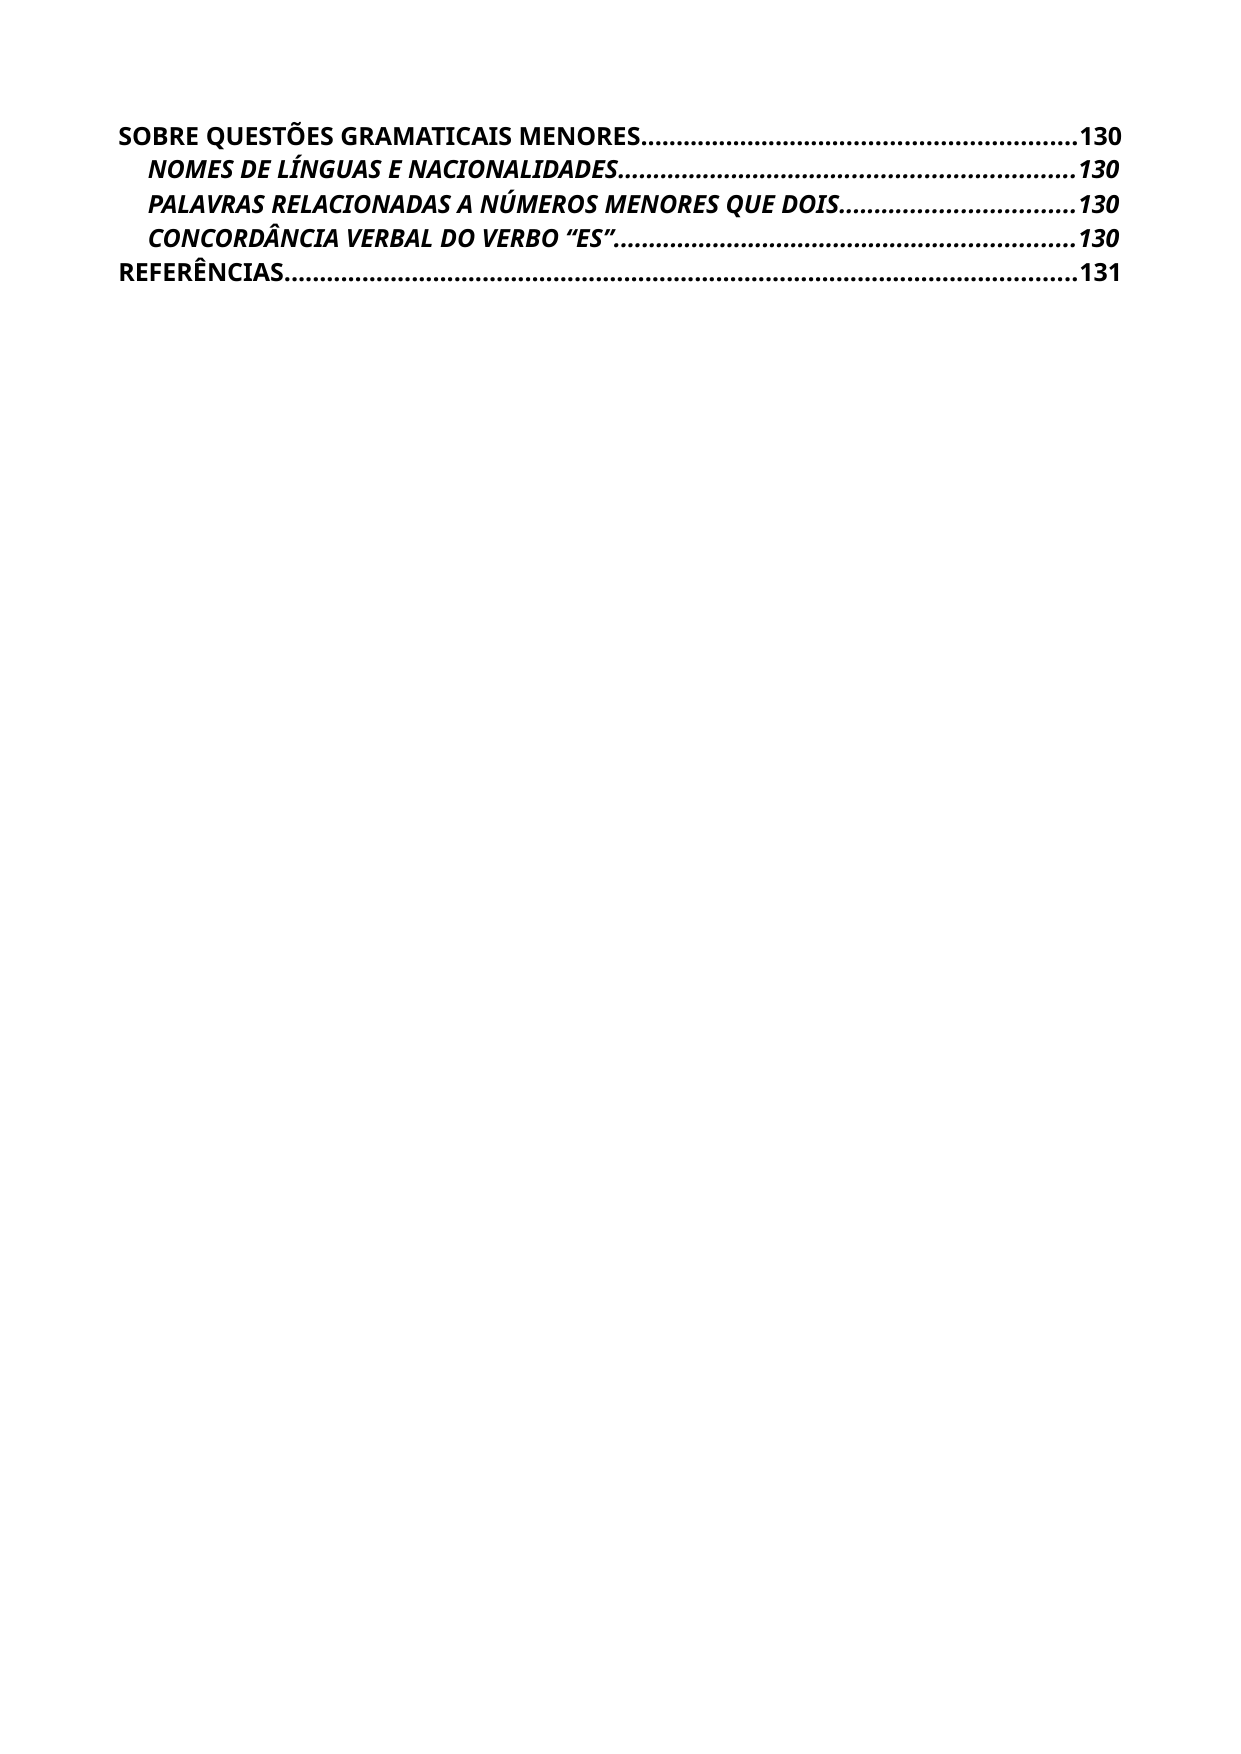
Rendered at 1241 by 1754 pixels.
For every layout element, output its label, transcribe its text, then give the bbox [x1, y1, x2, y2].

text CONCORDÂNCIA VERBAL DO VERBO “ES” 130 [148, 220, 1122, 254]
text PALAVRAS RELACIONADAS A NÚMEROS MENORES QUE DOIS 130 [148, 186, 1122, 220]
text REFERÊNCIAS 131 [118, 254, 1122, 288]
text SOBRE QUESTÕES GRAMATICAIS MENORES 130 [118, 118, 1122, 152]
text NOMES DE LÍNGUAS E NACIONALIDADES 130 [148, 152, 1122, 186]
